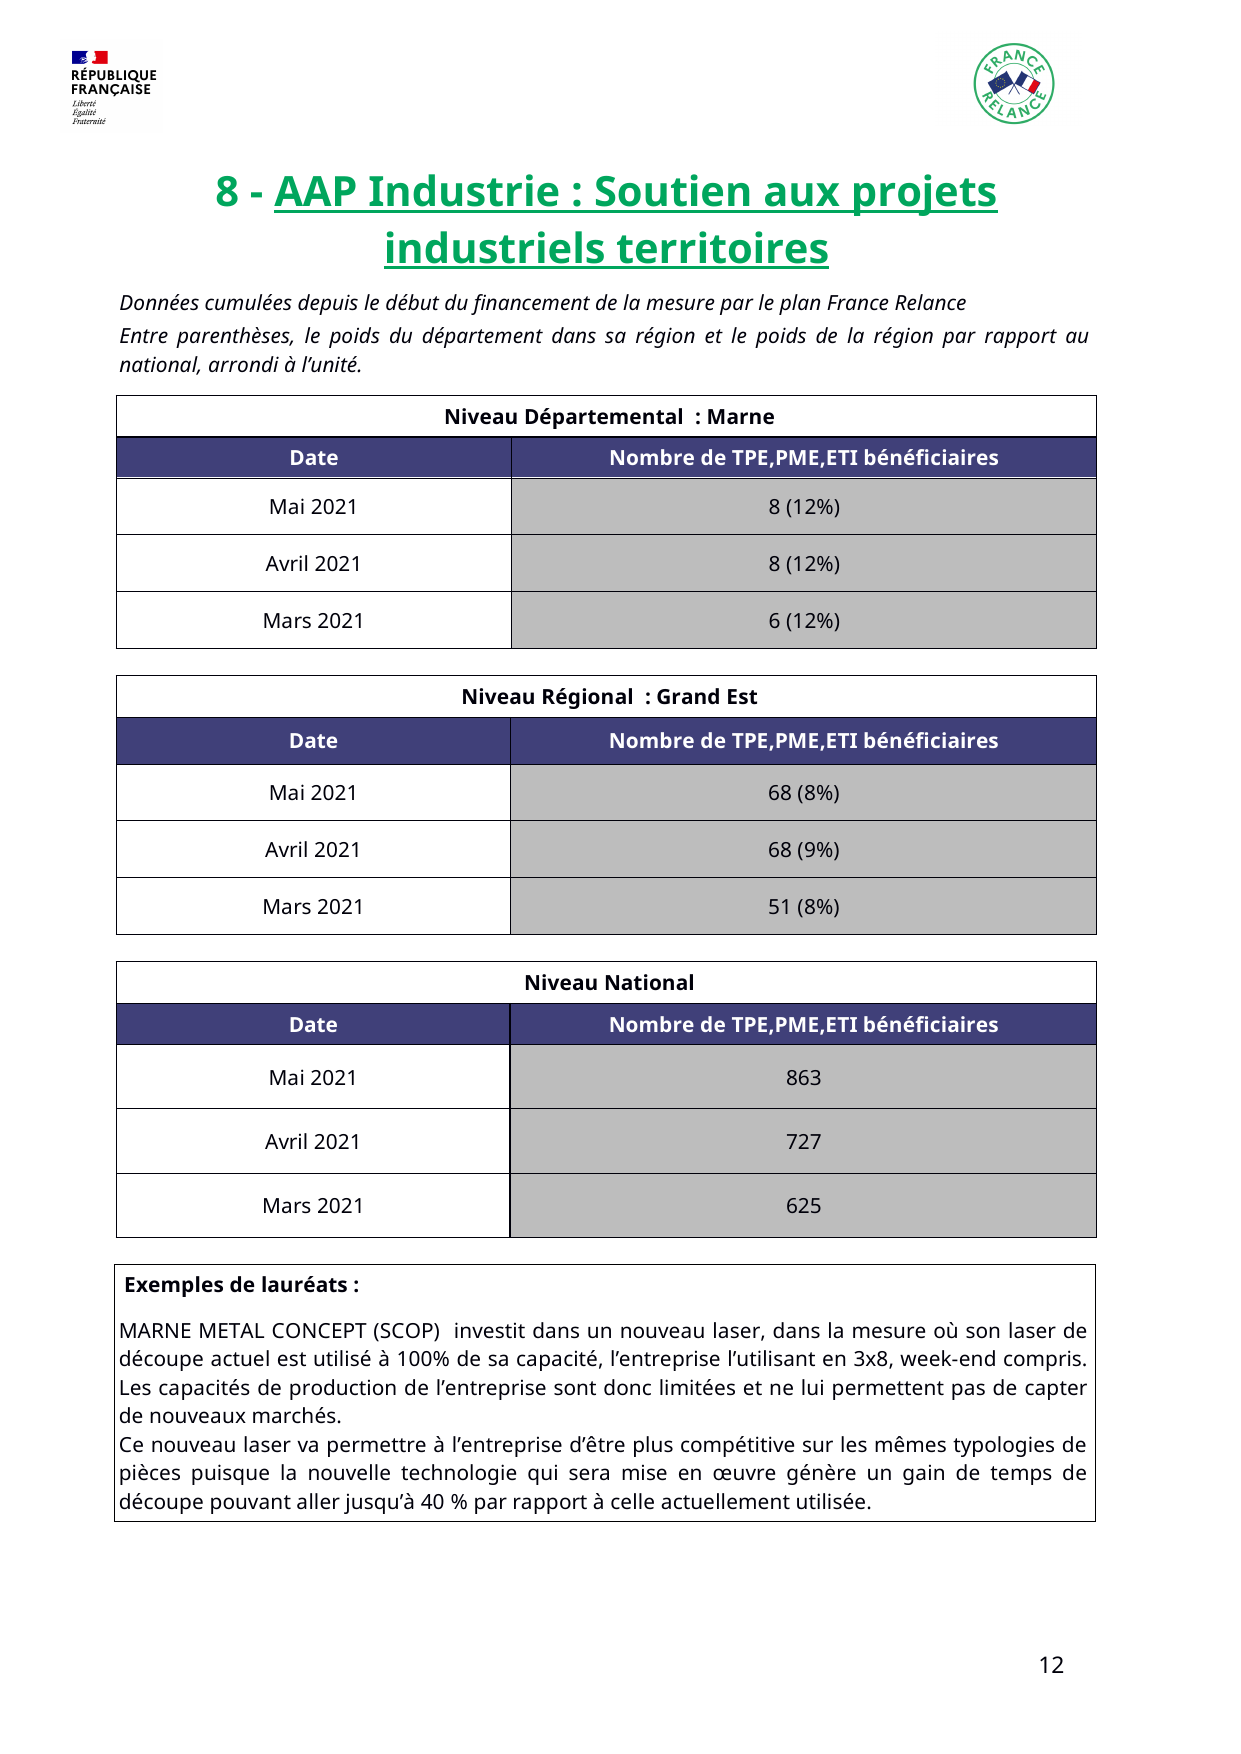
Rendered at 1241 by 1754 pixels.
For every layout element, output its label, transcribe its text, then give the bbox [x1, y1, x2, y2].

table_cell Nombre de TPE,PME,ETI bénéficiaires [511, 718, 1096, 764]
table_cell Nombre de TPE,PME,ETI bénéficiaires [512, 438, 1096, 477]
table_cell Mars 2021 [117, 592, 511, 648]
table_cell Mai 2021 [117, 479, 511, 534]
table_cell 51 (8%) [511, 878, 1096, 934]
table_header Niveau Départemental : Marne [117, 396, 1096, 436]
text Entre parenthèses, le poids du département dans sa région et le poids de la région par rapport au national, arrondi à l’unité. [119, 321, 1094, 378]
table_cell 863 [511, 1045, 1096, 1108]
table_cell 68 (8%) [511, 765, 1096, 820]
table_cell 68 (9%) [511, 821, 1096, 877]
table_cell 6 (12%) [512, 592, 1096, 648]
table_cell Avril 2021 [117, 1109, 509, 1173]
table_cell Date [117, 718, 510, 764]
table_cell 8 (12%) [512, 479, 1096, 534]
subtitle 8 - AAP Industrie : Soutien aux projets industriels territoires [119, 162, 1094, 275]
table_cell Mai 2021 [117, 765, 510, 820]
table_cell 727 [511, 1109, 1096, 1173]
table_cell Nombre de TPE,PME,ETI bénéficiaires [511, 1004, 1096, 1044]
table_cell 625 [511, 1174, 1096, 1237]
table_header Niveau Régional : Grand Est [117, 676, 1096, 717]
table_header Exemples de lauréats : MARNE METAL CONCEPT (SCOP) investit dans un nouveau laser, dans la mesure où son laser de découpe actuel est utilisé à 100% de sa capacité, l’entreprise l’utilisant en 3x8, week-end compris. Les capacités de production de l’entreprise sont donc limitées et ne lui permettent pas de capter de nouveaux marchés. Ce nouveau laser va permettre à l’entreprise d’être plus compétitive sur les mêmes typologies de pièces puisque la nouvelle technologie qui sera mise en œuvre génère un gain de temps de découpe pouvant aller jusqu’à 40 % par rapport à celle actuellement utilisée. [115, 1265, 1095, 1521]
table_header Niveau National [117, 962, 1096, 1003]
table_cell Mai 2021 [117, 1045, 509, 1108]
table_cell Avril 2021 [117, 535, 511, 591]
picture [935, 31, 1093, 126]
text Données cumulées depuis le début du financement de la mesure par le plan France Relance [119, 288, 1094, 316]
table_cell 8 (12%) [512, 535, 1096, 591]
table_cell Date [117, 438, 511, 477]
picture [60, 39, 169, 137]
table_cell Mars 2021 [117, 1174, 509, 1237]
table_cell Date [117, 1004, 509, 1044]
table_cell Mars 2021 [117, 878, 510, 934]
table_cell Avril 2021 [117, 821, 510, 877]
